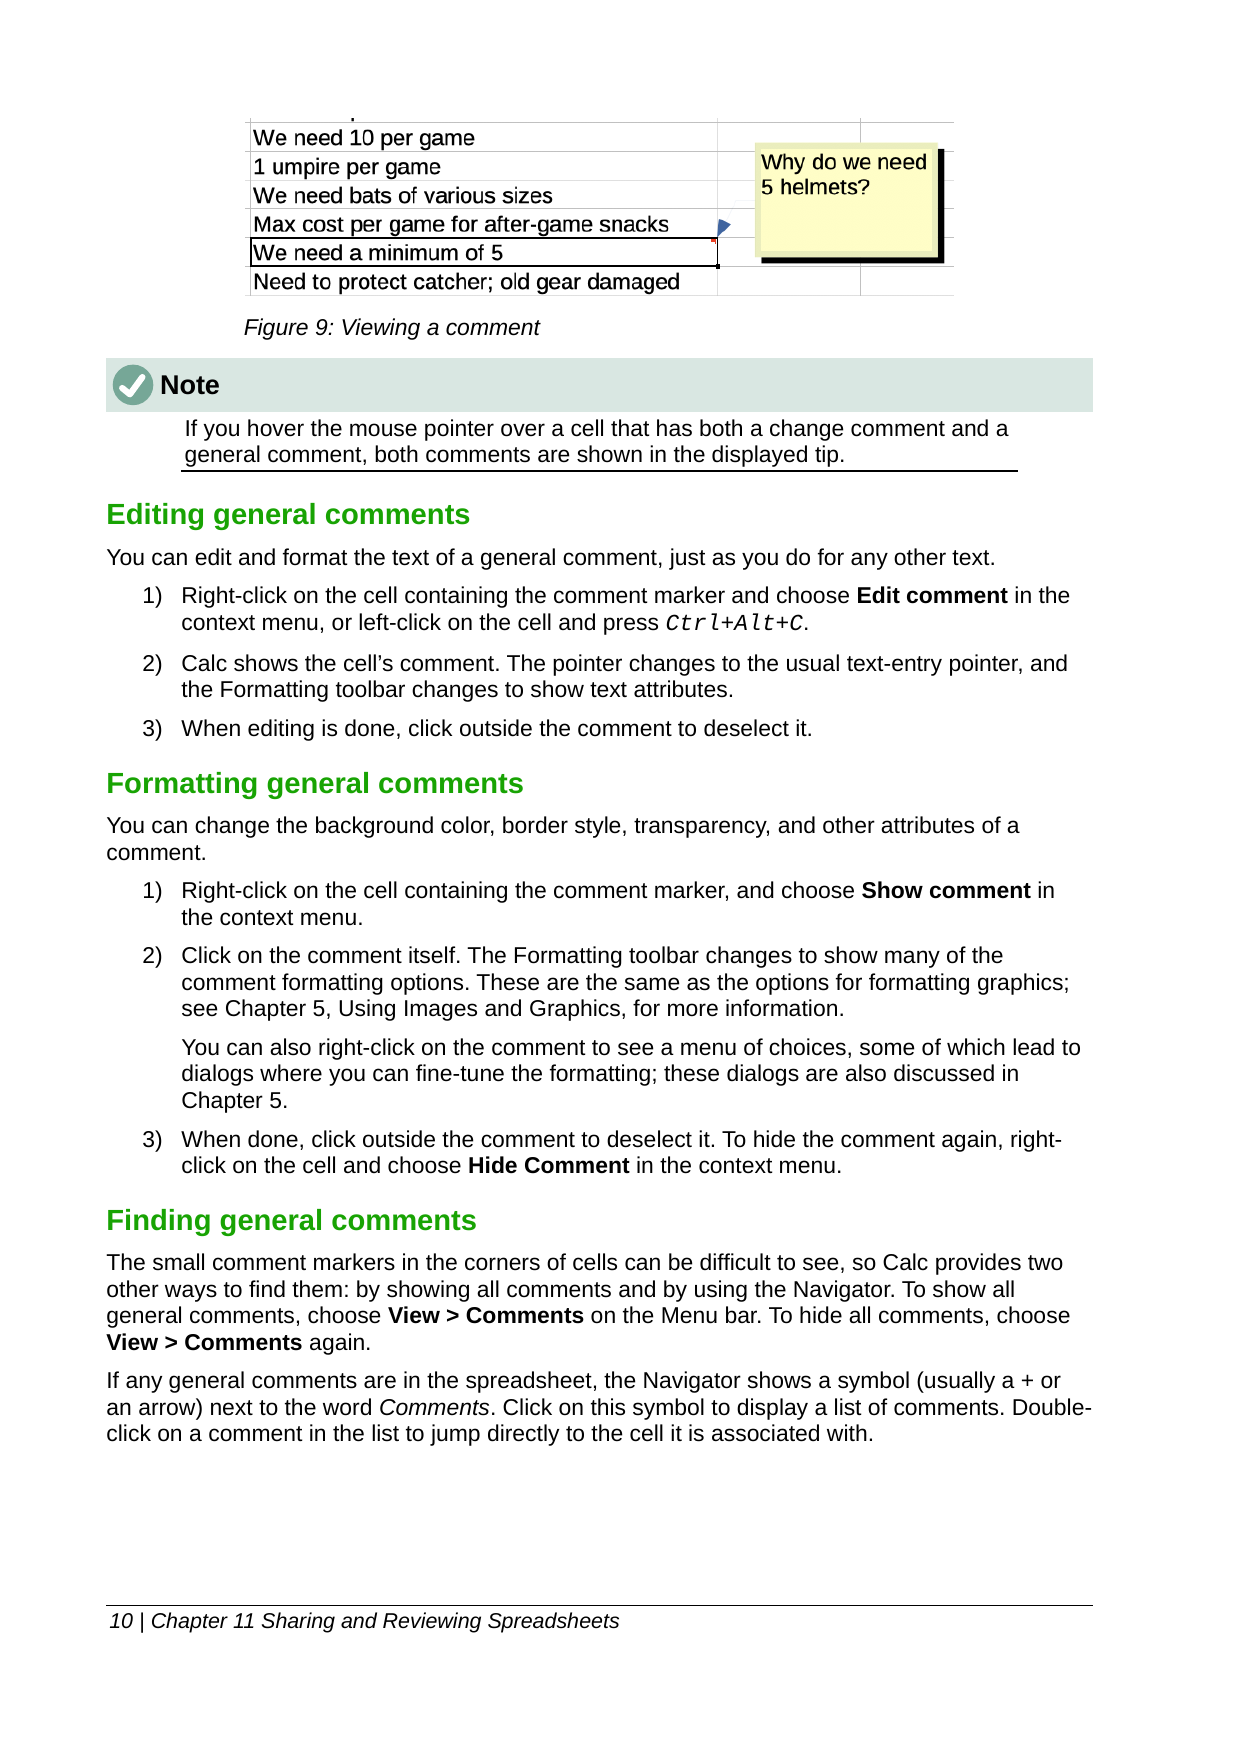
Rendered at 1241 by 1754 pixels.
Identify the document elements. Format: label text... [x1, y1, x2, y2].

text If any general comments are in the spreadsheet, the Navigator shows a symbol (usually a + or an arrow) next to the word Comments. Click on this symbol to display a list of comments. Double-click on a comment in the list to jump directly to the cell it is associated with. [106, 1367, 1093, 1446]
text You can edit and format the text of a general comment, just as you do for any other text. [106, 543, 1093, 570]
text The small comment markers in the corners of cells can be difficult to see, so Calc provides two other ways to find them: by showing all comments and by using the Navigator. To show all general comments, choose View > Comments on the Menu bar. To hide all comments, choose View > Comments again. [106, 1249, 1093, 1355]
list When editing is done, click outside the comment to deselect it. [162, 715, 1093, 741]
subtitle Editing general comments [106, 497, 1093, 531]
list Calc shows the cell’s comment. The pointer changes to the usual text-entry pointer, and the Formatting toolbar changes to show text attributes. [162, 649, 1093, 702]
subtitle Finding general comments [106, 1203, 1093, 1237]
list Click on the comment itself. The Formatting toolbar changes to show many of the comment formatting options. These are the same as the options for formatting graphics; see Chapter 5, Using Images and Graphics, for more information. [162, 942, 1093, 1022]
list Right-click on the cell containing the comment marker and choose Edit comment in the context menu, or left-click on the cell and press Ctrl+Alt+C. [162, 582, 1093, 637]
text You can also right-click on the comment to see a menu of choices, some of which lead to dialogs where you can fine-tune the formatting; these dialogs are also discussed in Chapter 5. [181, 1034, 1093, 1113]
subtitle Note [106, 358, 1093, 412]
subtitle Formatting general comments [106, 766, 1093, 799]
text If you hover the mouse pointer over a cell that has both a change comment and a general comment, both comments are shown in the displayed tip. [181, 412, 1018, 470]
list When done, click outside the comment to deselect it. To hide the comment again, right-click on the cell and choose Hide Comment in the context menu. [162, 1126, 1093, 1178]
text Figure 9: Viewing a comment [243, 314, 955, 340]
picture [245, 118, 954, 296]
text You can change the background color, border style, transparency, and other attributes of a comment. [106, 812, 1093, 865]
list Right-click on the cell containing the comment marker, and choose Show comment in the context menu. [162, 877, 1093, 930]
